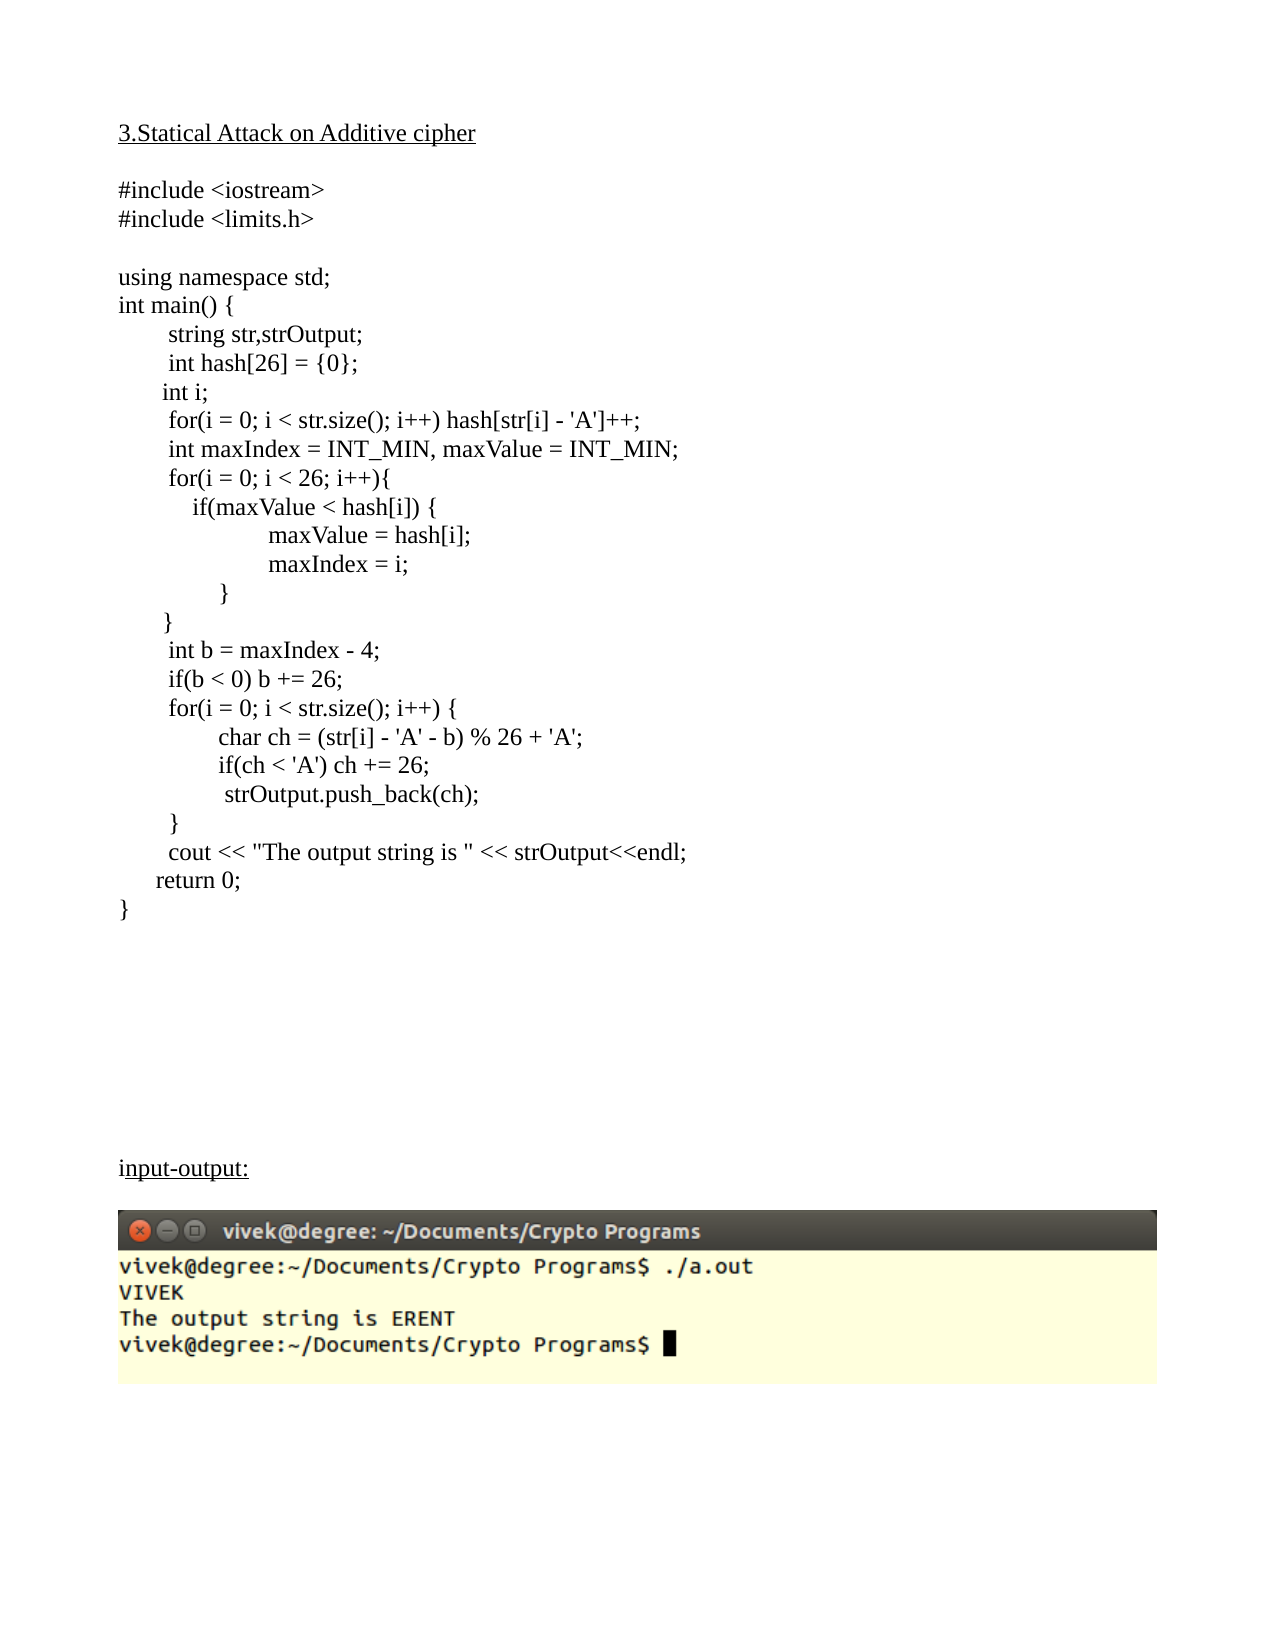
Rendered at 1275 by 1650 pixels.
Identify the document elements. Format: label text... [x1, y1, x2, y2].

text if(maxValue < hash[i]) { [118, 492, 1157, 521]
text int maxIndex = INT_MIN, maxValue = INT_MIN; [118, 434, 1157, 463]
text int main() { [118, 291, 1157, 319]
text } [118, 808, 1157, 837]
text maxIndex = i; [118, 549, 1157, 578]
text string str,strOutput; [118, 319, 1157, 348]
text if(ch < 'A') ch += 26; [118, 751, 1157, 779]
text int hash[26] = {0}; [118, 348, 1157, 377]
text } [118, 894, 1157, 923]
text using namespace std; [118, 262, 1157, 291]
text #include <iostream> [118, 176, 1157, 204]
text input-output: [118, 1153, 1157, 1182]
picture [118, 1210, 1157, 1384]
text char ch = (str[i] - 'A' - b) % 26 + 'A'; [118, 722, 1157, 751]
text cout << "The output string is " << strOutput<<endl; [118, 837, 1157, 866]
text int i; [118, 377, 1157, 406]
text int b = maxIndex - 4; [118, 636, 1157, 664]
text return 0; [118, 866, 1157, 894]
text } [118, 607, 1157, 636]
text for(i = 0; i < str.size(); i++) { [118, 693, 1157, 722]
text strOutput.push_back(ch); [118, 779, 1157, 808]
text if(b < 0) b += 26; [118, 664, 1157, 693]
text maxValue = hash[i]; [118, 521, 1157, 549]
text } [118, 578, 1157, 607]
text 3.Statical Attack on Additive cipher [118, 118, 1157, 147]
text for(i = 0; i < str.size(); i++) hash[str[i] - 'A']++; [118, 406, 1157, 434]
text for(i = 0; i < 26; i++){ [118, 463, 1157, 492]
text #include <limits.h> [118, 204, 1157, 233]
